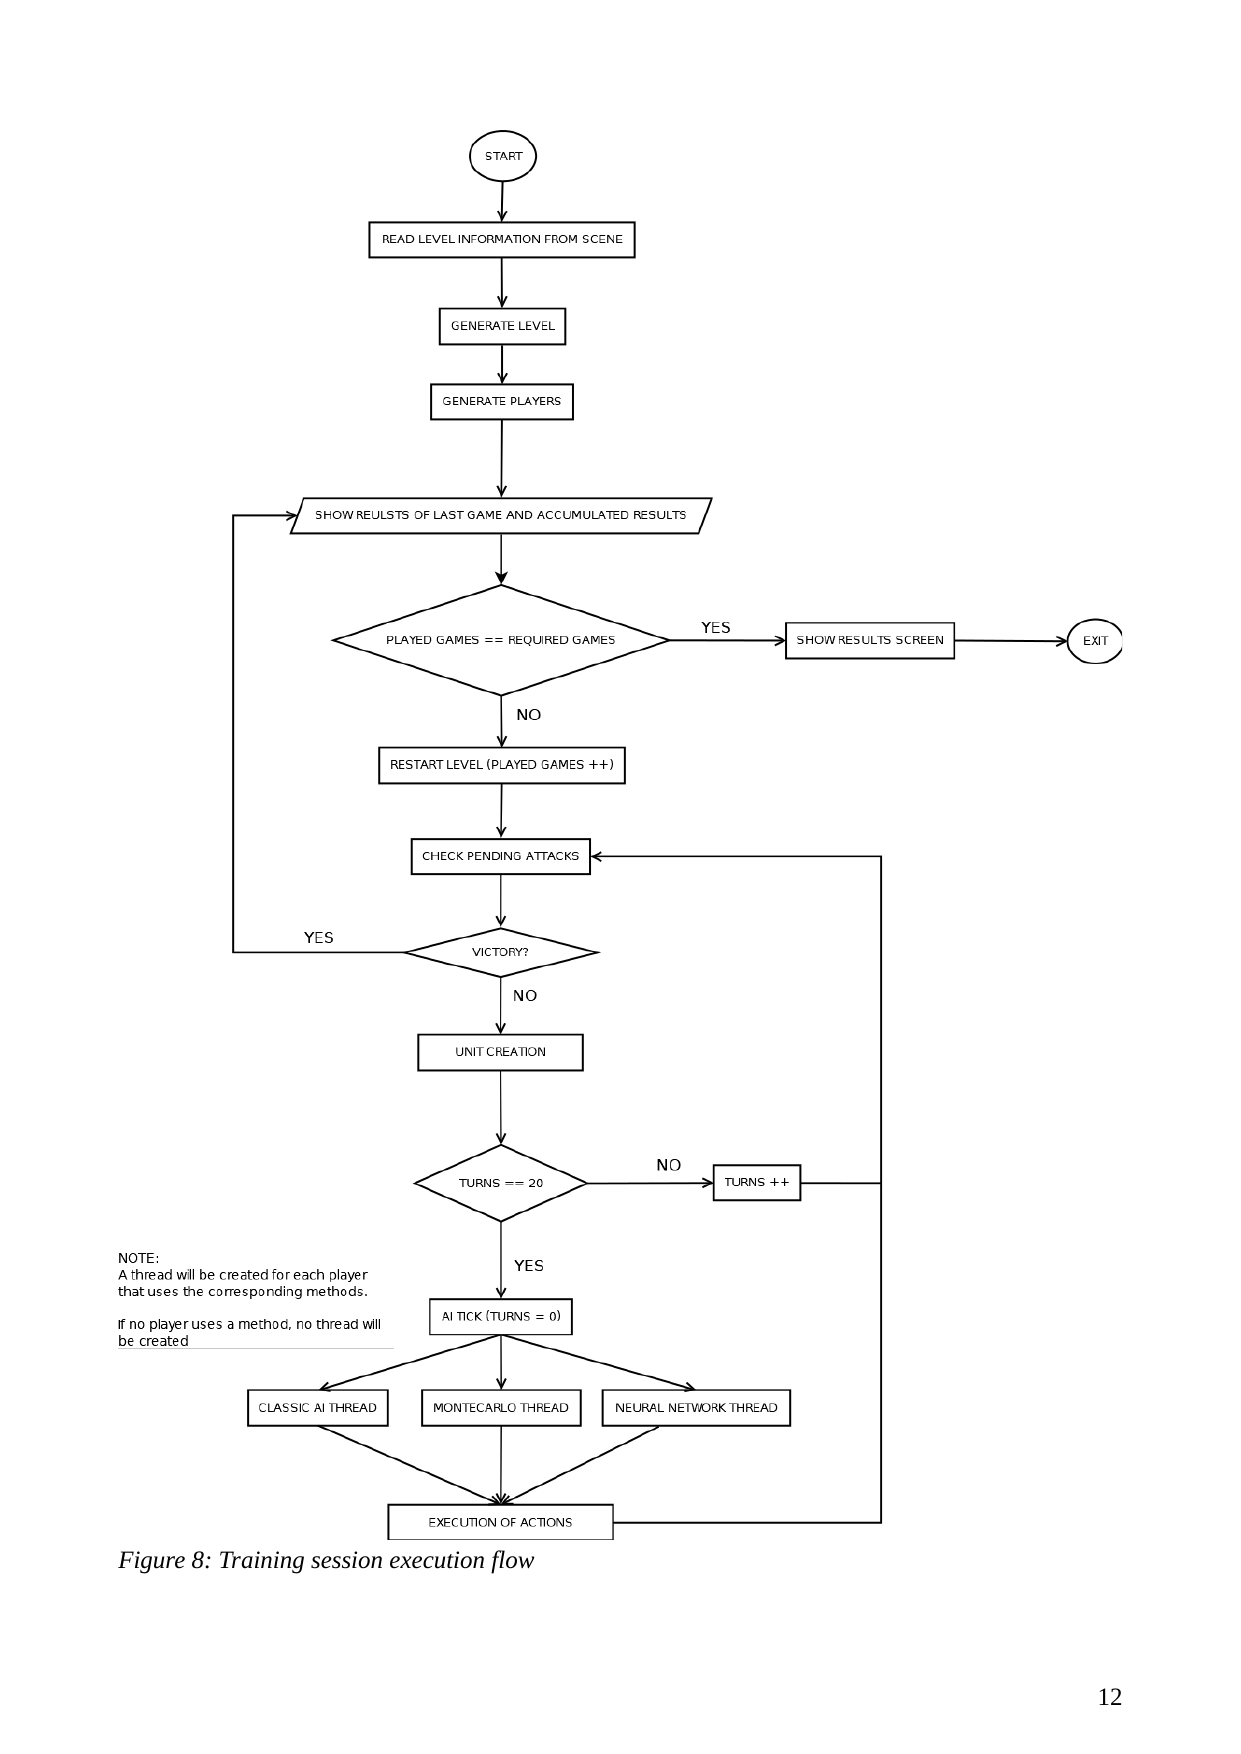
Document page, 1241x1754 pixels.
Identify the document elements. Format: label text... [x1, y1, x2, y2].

picture [118, 130, 1123, 1540]
text Figure 8: Training session execution flow [118, 1540, 1122, 1574]
